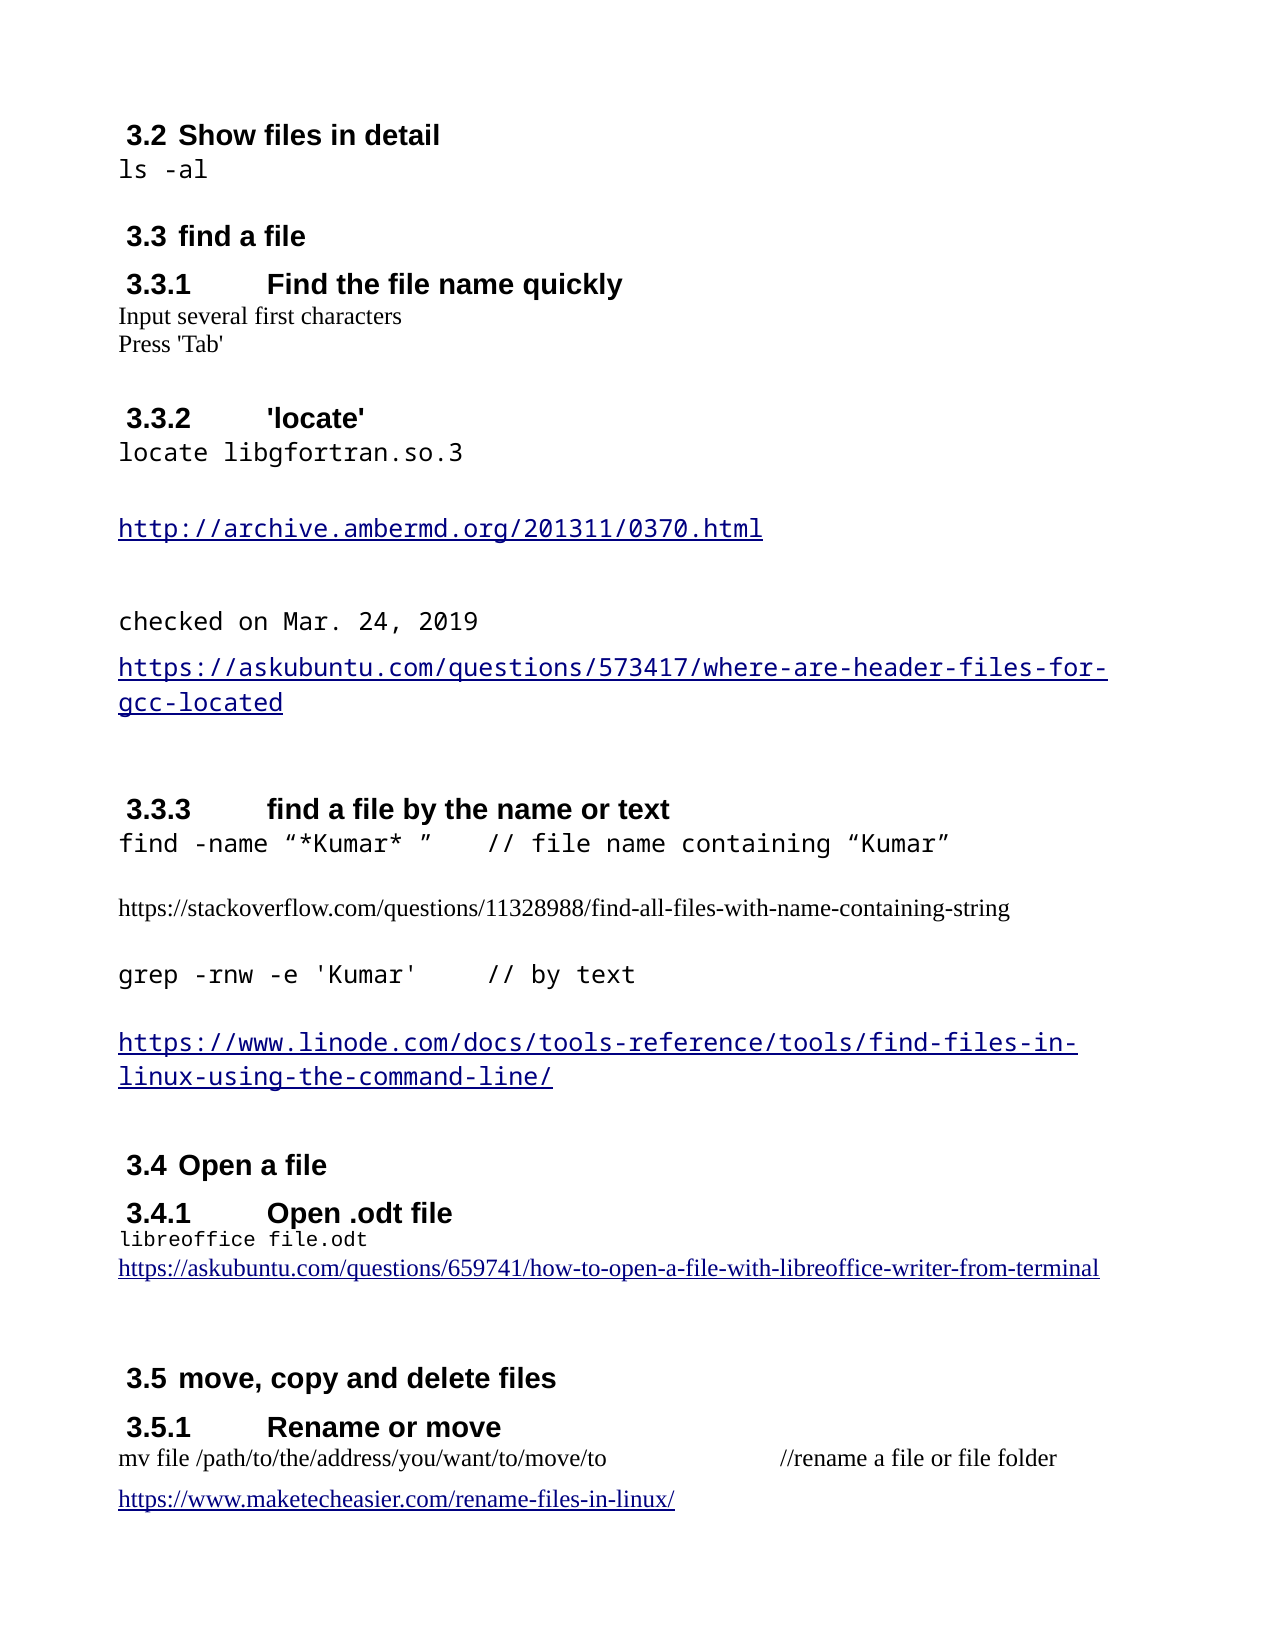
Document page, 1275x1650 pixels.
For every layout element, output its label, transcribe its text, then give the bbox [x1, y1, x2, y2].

subtitle Open a file [118, 1147, 1157, 1181]
text http://archive.ambermd.org/201311/0370.html [118, 510, 1157, 544]
text https://askubuntu.com/questions/573417/where-are-header-files-for-gcc-located [118, 650, 1157, 718]
text locate libgfortran.so.3 [118, 435, 1157, 498]
text libreoffice file.odt [118, 1229, 1157, 1253]
subtitle 'locate' [118, 402, 1157, 435]
text Input several first characters [118, 301, 1157, 329]
text ls -al [118, 152, 1157, 186]
subtitle find a file by the name or text [118, 792, 1157, 825]
text mv file /path/to/the/address/you/want/to/move/to //rename a file or file folder [118, 1443, 1157, 1472]
text checked on Mar. 24, 2019 [118, 603, 1157, 638]
text https://www.maketecheasier.com/rename-files-in-linux/ [118, 1484, 1157, 1513]
text https://askubuntu.com/questions/659741/how-to-open-a-file-with-libreoffice-writer-from-terminal [118, 1253, 1157, 1282]
text Press 'Tab' [118, 329, 1157, 358]
subtitle Open .odt file [118, 1196, 1157, 1229]
text https://stackoverflow.com/questions/11328988/find-all-files-with-name-containing-string [118, 893, 1157, 922]
subtitle Show files in detail [118, 118, 1157, 152]
text find -name “*Kumar* ” // file name containing “Kumar” [118, 825, 1157, 859]
text grep -rnw -e 'Kumar' // by text https://www.linode.com/docs/tools-reference/tools/find-files-in-linux-using-the-command-line/ [118, 956, 1157, 1093]
subtitle Find the file name quickly [118, 267, 1157, 301]
subtitle find a file [118, 219, 1157, 253]
subtitle move, copy and delete files [118, 1361, 1157, 1395]
subtitle Rename or move [118, 1409, 1157, 1443]
